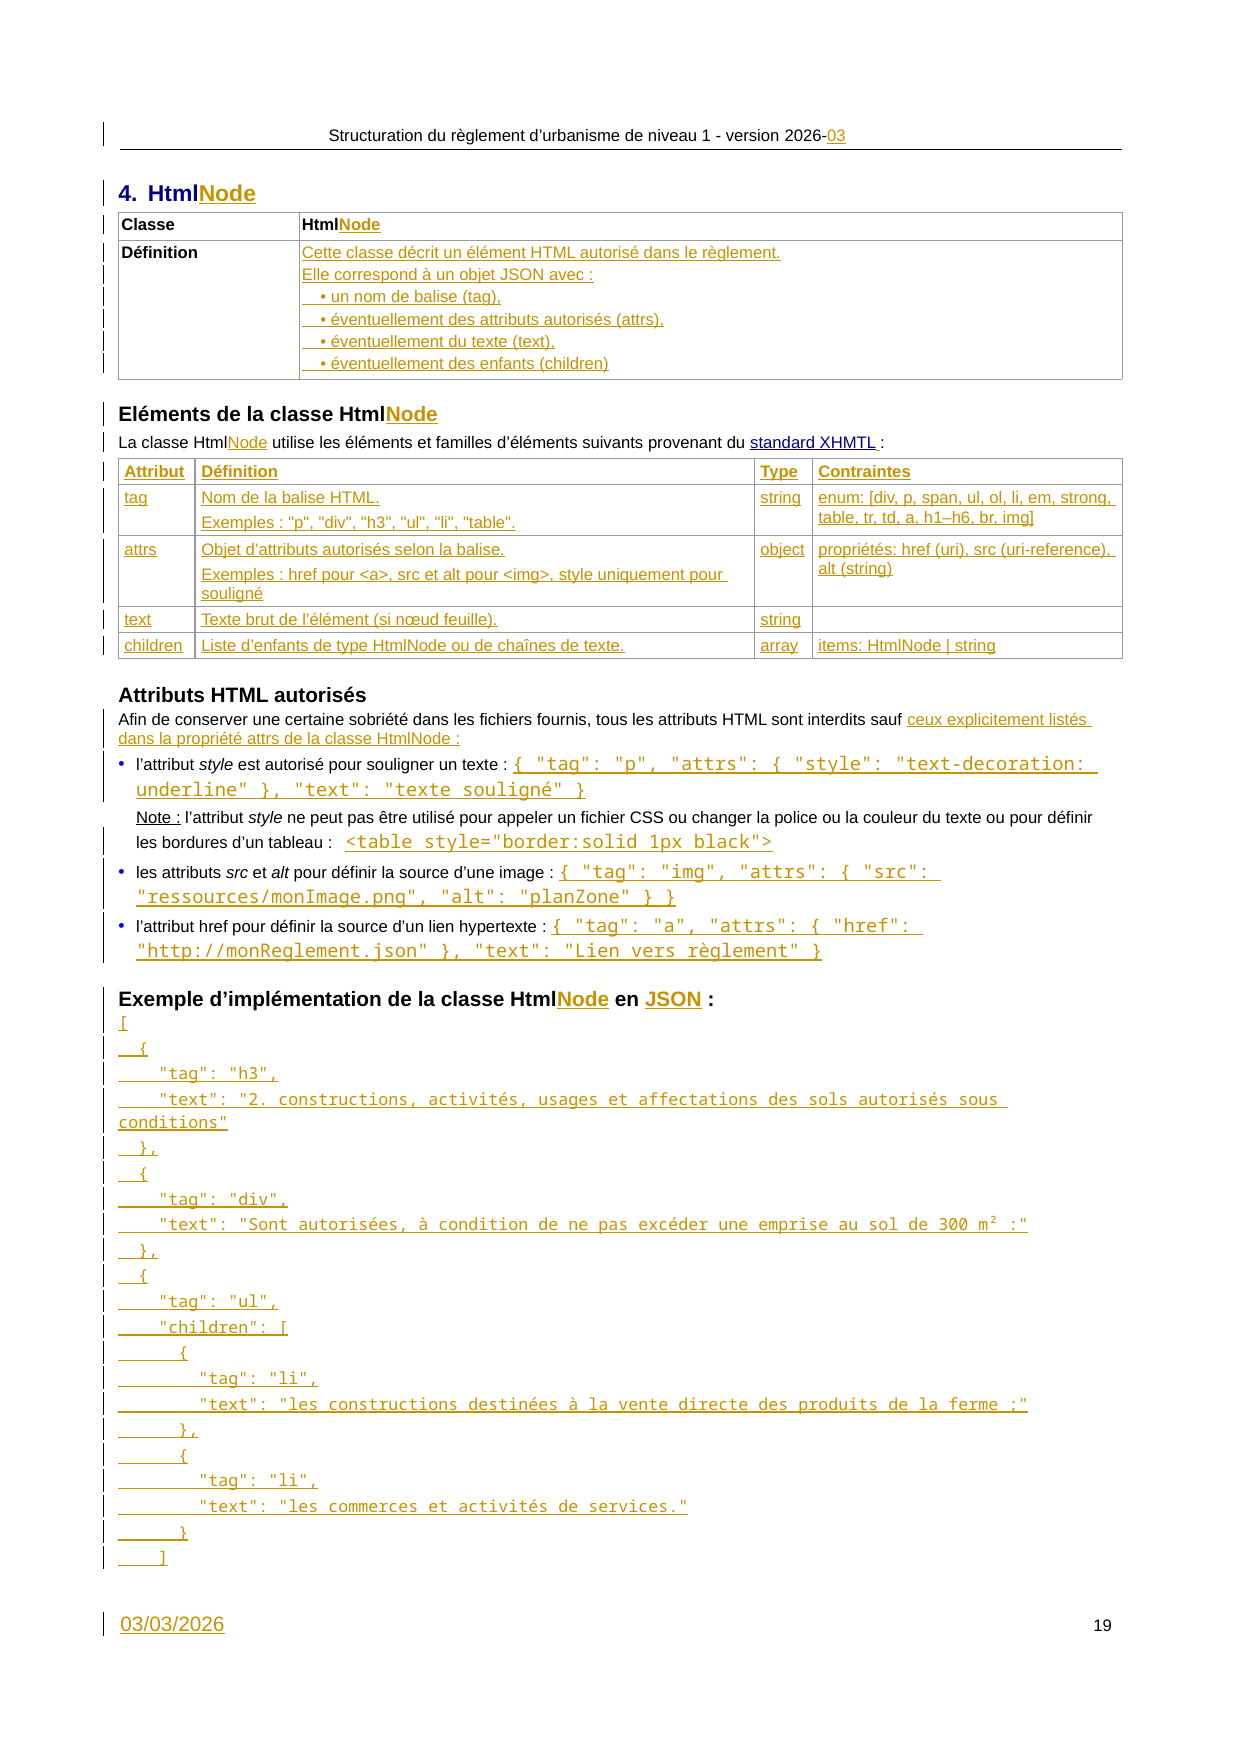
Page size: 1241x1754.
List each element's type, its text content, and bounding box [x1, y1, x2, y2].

text Attributs HTML autorisés [118, 682, 1122, 706]
subtitle HtmlNode [118, 180, 1122, 206]
text "tag": "div", [118, 1187, 1116, 1210]
text Eléments de la classe HtmlNode [118, 402, 1122, 426]
table_cell string [755, 607, 812, 632]
list les attributs src et alt pour définir la source d’une image : { "tag": "img", "attrs": { "src": "ressources/monImage.png", "alt": "planZone" } } [118, 858, 1116, 909]
table_header Type [755, 459, 812, 484]
text "tag": "h3", [118, 1062, 1116, 1084]
table_cell attrs [119, 536, 194, 606]
table_cell Liste d’enfants de type HtmlNode ou de chaînes de texte. [196, 633, 754, 658]
text { [118, 1036, 1116, 1059]
text "tag": "li", [118, 1469, 1116, 1492]
table_cell object [755, 536, 812, 606]
table_cell children [119, 633, 194, 658]
table_cell enum: [div, p, span, ul, ol, li, em, strong, table, tr, td, a, h1–h6, br, img] [813, 485, 1122, 535]
table_cell [813, 607, 1122, 632]
text Note : l’attribut style ne peut pas être utilisé pour appeler un fichier CSS ou changer la police ou la couleur du texte ou pour définir les bordures d’un tableau : <table style="border:solid 1px black"> [136, 807, 1116, 855]
table_cell Définition [119, 241, 299, 378]
table_header Contraintes [813, 459, 1122, 484]
text "children": [ [118, 1315, 1116, 1338]
text }, [118, 1418, 1116, 1440]
text "tag": "ul", [118, 1289, 1116, 1312]
text { [118, 1443, 1116, 1466]
table_cell text [119, 607, 194, 632]
text [ [118, 1011, 1116, 1033]
text "text": "Sont autorisées, à condition de ne pas excéder une emprise au sol de 300 m² :" [118, 1213, 1116, 1235]
table_header Classe [119, 213, 299, 240]
table_cell propriétés: href (uri), src (uri-reference), alt (string) [813, 536, 1122, 606]
table_cell Nom de la balise HTML. Exemples : "p", "div", "h3", "ul", "li", "table". [196, 485, 754, 535]
text Exemple d’implémentation de la classe HtmlNode en JSON : [118, 987, 1122, 1011]
text "text": "les commerces et activités de services." [118, 1494, 1116, 1517]
text ] [118, 1546, 1116, 1568]
table_header Définition [196, 459, 754, 484]
text { [118, 1264, 1116, 1287]
table_cell Objet d’attributs autorisés selon la balise. Exemples : href pour <a>, src et alt pour <img>, style uniquement pour souligné [196, 536, 754, 606]
list l’attribut href pour définir la source d’un lien hypertexte : { "tag": "a", "attrs": { "href": "http://monReglement.json" }, "text": "Lien vers règlement" } [118, 912, 1116, 963]
table_cell items: HtmlNode | string [813, 633, 1122, 658]
text "text": "les constructions destinées à la vente directe des produits de la ferme ;" [118, 1392, 1116, 1415]
table_header Attribut [119, 459, 194, 484]
table_cell array [755, 633, 812, 658]
table_cell tag [119, 485, 194, 535]
text }, [118, 1238, 1116, 1261]
text "tag": "li", [118, 1366, 1116, 1389]
text { [118, 1161, 1116, 1184]
table_header HtmlNode [300, 213, 1122, 240]
text Afin de conserver une certaine sobriété dans les fichiers fournis, tous les attributs HTML sont interdits sauf ceux explicitement listés dans la propriété attrs de la classe HtmlNode : [118, 709, 1116, 748]
table_cell Cette classe décrit un élément HTML autorisé dans le règlement. Elle correspond à un objet JSON avec : • un nom de balise (tag), • éventuellement des attributs autorisés (attrs), • éventuellement du texte (text), • éventuellement des enfants (children) [300, 241, 1122, 378]
text } [118, 1520, 1116, 1543]
text { [118, 1341, 1116, 1363]
text }, [118, 1136, 1116, 1158]
text "text": "2. constructions, activités, usages et affectations des sols autorisés sous conditions" [118, 1087, 1116, 1133]
table_cell string [755, 485, 812, 535]
table_cell Texte brut de l’élément (si nœud feuille). [196, 607, 754, 632]
text La classe HtmlNode utilise les éléments et familles d’éléments suivants provenant du standard XHMTL : [118, 432, 1122, 452]
list l’attribut style est autorisé pour souligner un texte : { "tag": "p", "attrs": { "style": "text-decoration: underline" }, "text": "texte souligné" } [118, 751, 1116, 802]
